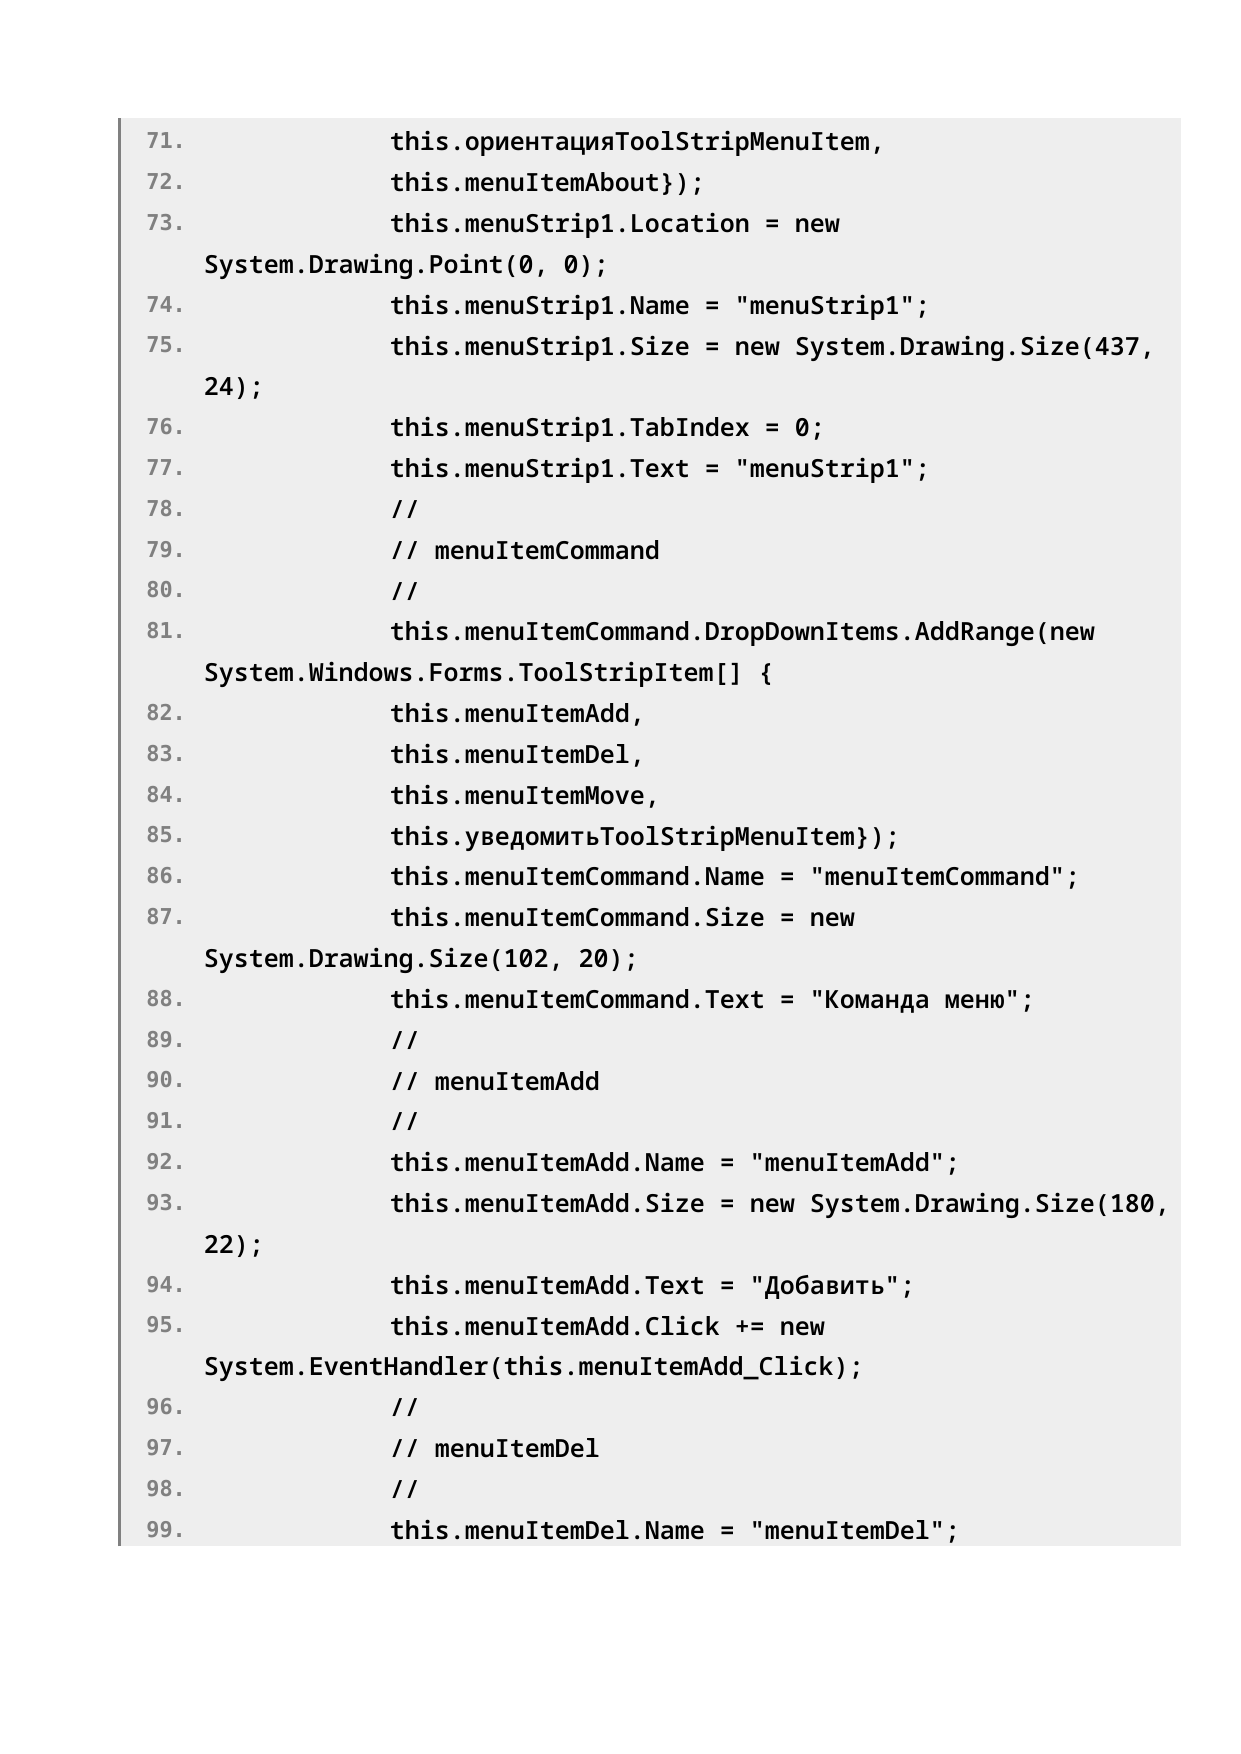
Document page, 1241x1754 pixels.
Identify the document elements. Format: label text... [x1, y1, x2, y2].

list this.menuItemAbout}); [121, 159, 1181, 199]
list this.menuItemAdd.Size = new System.Drawing.Size(180, 22); [121, 1180, 1181, 1261]
list this.menuItemCommand.Name = "menuItemCommand"; [121, 853, 1181, 893]
list // menuItemCommand [121, 526, 1181, 566]
list this.menuItemAdd.Name = "menuItemAdd"; [121, 1139, 1181, 1179]
list // [121, 1466, 1181, 1506]
list // menuItemDel [121, 1425, 1181, 1465]
list this.menuItemCommand.Text = "Команда меню"; [121, 976, 1181, 1016]
list // menuItemAdd [121, 1057, 1181, 1097]
list this.menuItemDel, [121, 731, 1181, 771]
list this.уведомитьToolStripMenuItem}); [121, 812, 1181, 852]
list this.menuItemAdd.Click += new System.EventHandler(this.menuItemAdd_Click); [121, 1302, 1181, 1383]
list // [121, 1098, 1181, 1138]
list this.menuStrip1.Text = "menuStrip1"; [121, 445, 1181, 485]
list this.menuItemAdd, [121, 690, 1181, 730]
list // [121, 567, 1181, 607]
list // [121, 486, 1181, 526]
list this.ориентацияToolStripMenuItem, [121, 118, 1181, 158]
list this.menuItemMove, [121, 771, 1181, 811]
list this.menuItemDel.Name = "menuItemDel"; [121, 1506, 1181, 1546]
list this.menuItemCommand.Size = new System.Drawing.Size(102, 20); [121, 894, 1181, 975]
list this.menuStrip1.Location = new System.Drawing.Point(0, 0); [121, 200, 1181, 281]
list this.menuItemCommand.DropDownItems.AddRange(new System.Windows.Forms.ToolStripItem[] { [121, 608, 1181, 689]
list this.menuStrip1.Name = "menuStrip1"; [121, 281, 1181, 321]
list // [121, 1384, 1181, 1424]
list this.menuStrip1.Size = new System.Drawing.Size(437, 24); [121, 322, 1181, 403]
list this.menuItemAdd.Text = "Добавить"; [121, 1261, 1181, 1301]
list this.menuStrip1.TabIndex = 0; [121, 404, 1181, 444]
list // [121, 1016, 1181, 1056]
